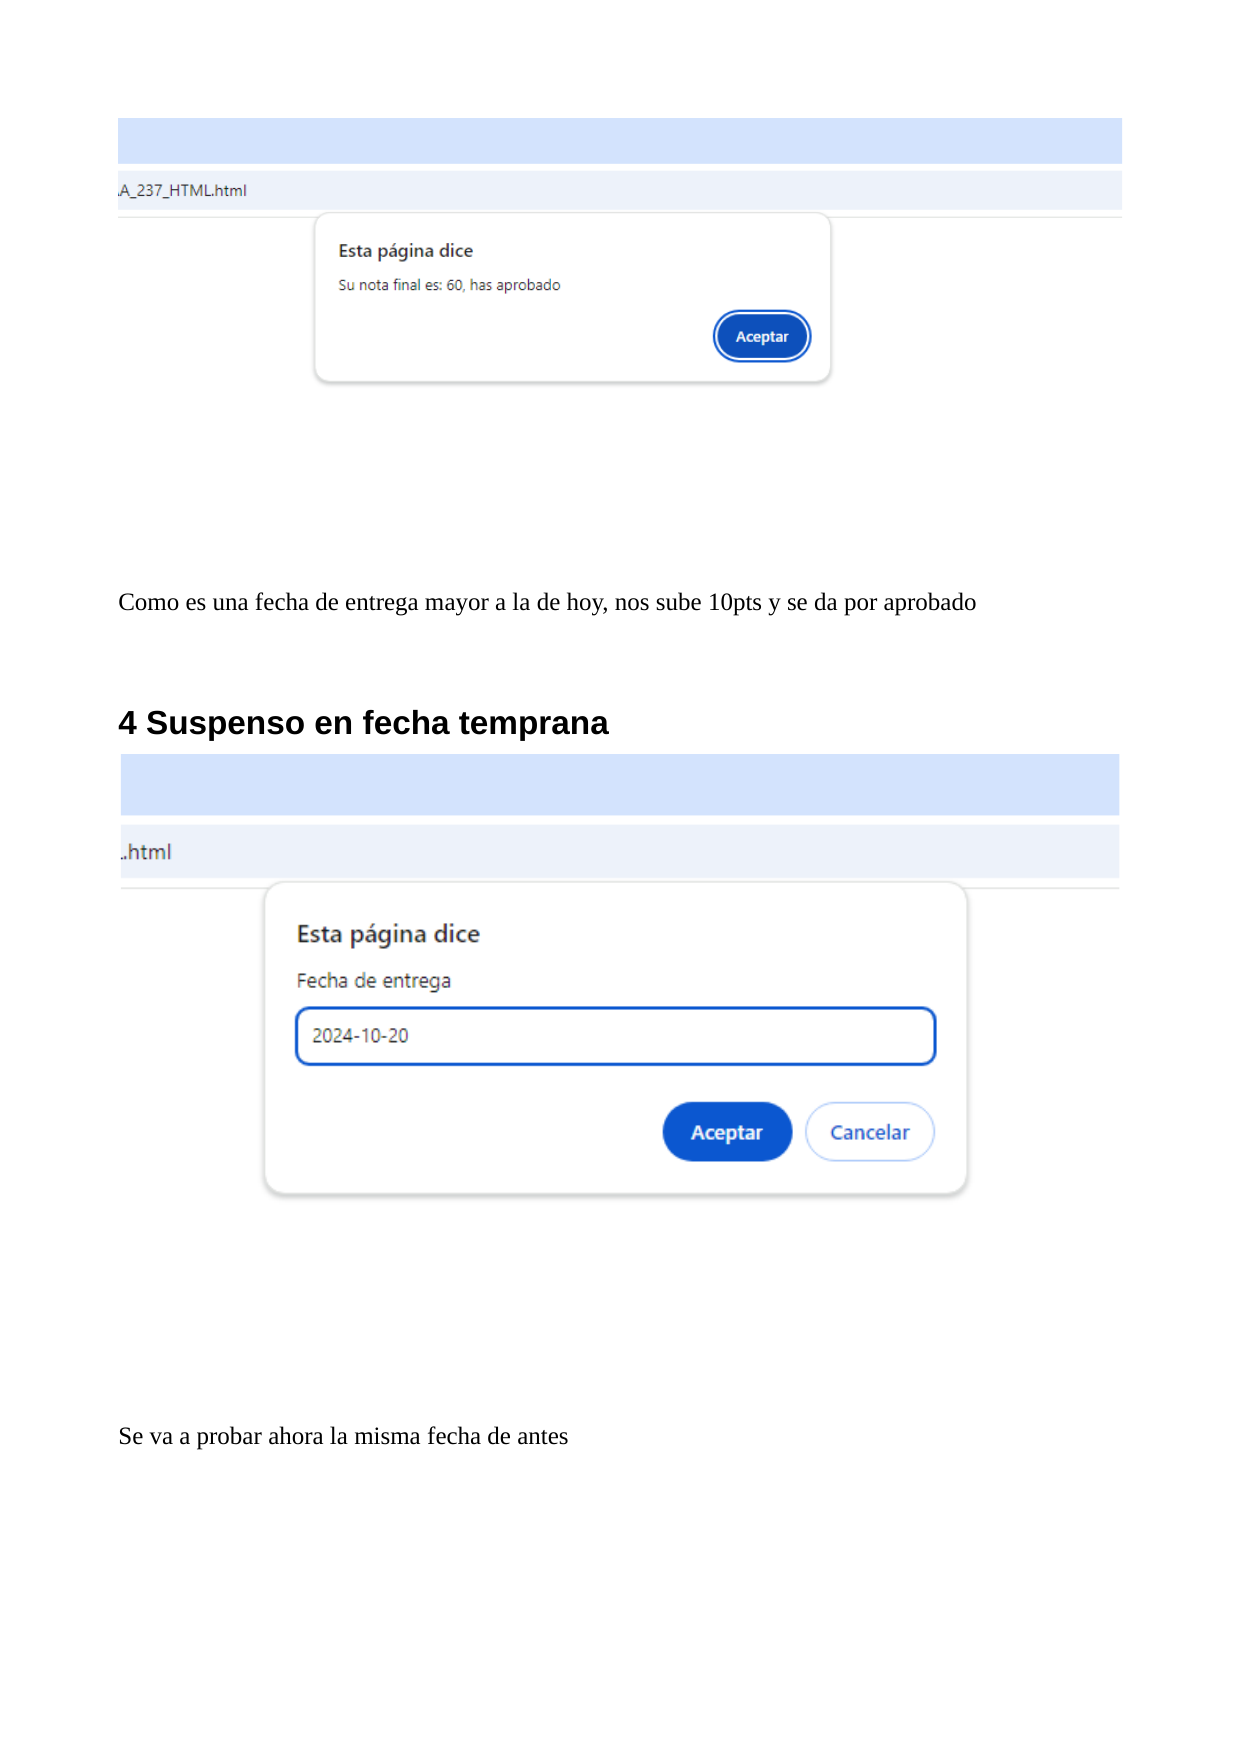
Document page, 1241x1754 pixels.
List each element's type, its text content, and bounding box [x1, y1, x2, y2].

subtitle 4 Suspenso en fecha temprana [118, 703, 1122, 742]
text Como es una fecha de entrega mayor a la de hoy, nos sube 10pts y se da por aprobado [118, 583, 1122, 616]
picture [120, 754, 1120, 1417]
text Se va a probar ahora la misma fecha de antes [118, 754, 1122, 1449]
picture [118, 118, 1123, 583]
